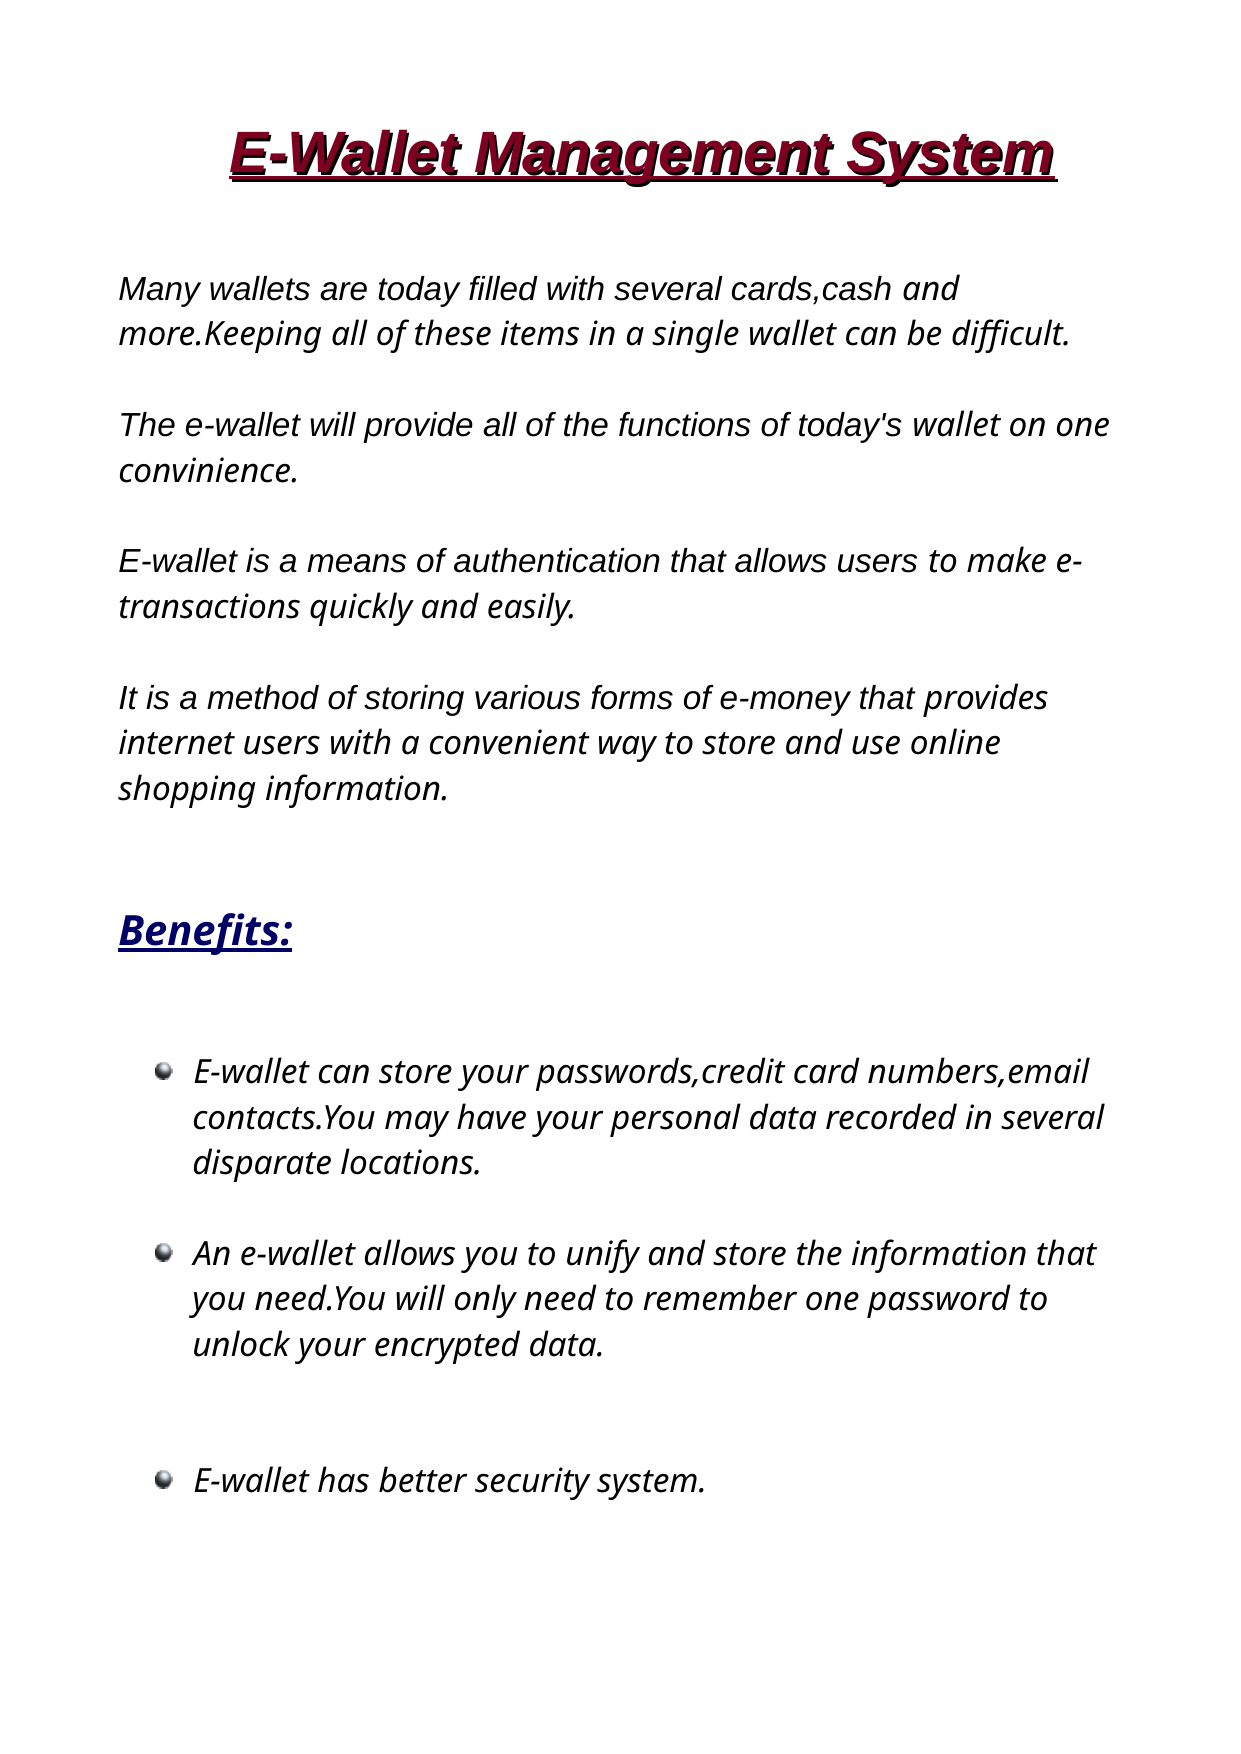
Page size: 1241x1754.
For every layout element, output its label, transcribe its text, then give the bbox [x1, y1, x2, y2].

text E-wallet is a means of authentication that allows users to make e-transactions quickly and easily. [118, 537, 1122, 628]
text The e-wallet will provide all of the functions of today's wallet on one convinience. [118, 401, 1122, 492]
list An e-wallet allows you to unify and store the information that you need.You will only need to remember one password to unlock your encrypted data. [154, 1230, 1122, 1366]
list E-wallet can store your passwords,credit card numbers,email contacts.You may have your personal data recorded in several disparate locations. [154, 1048, 1122, 1184]
text E-Wallet Management System [118, 118, 1122, 185]
text Benefits: [118, 901, 1122, 957]
picture [155, 1470, 173, 1489]
list E-wallet has better security system. [154, 1457, 1122, 1502]
text It is a method of storing various forms of e-money that provides internet users with a convenient way to store and use online shopping information. [118, 673, 1122, 810]
picture [155, 1062, 173, 1080]
picture [155, 1243, 173, 1262]
text Many wallets are today filled with several cards,cash and more.Keeping all of these items in a single wallet can be difficult. [118, 265, 1122, 356]
